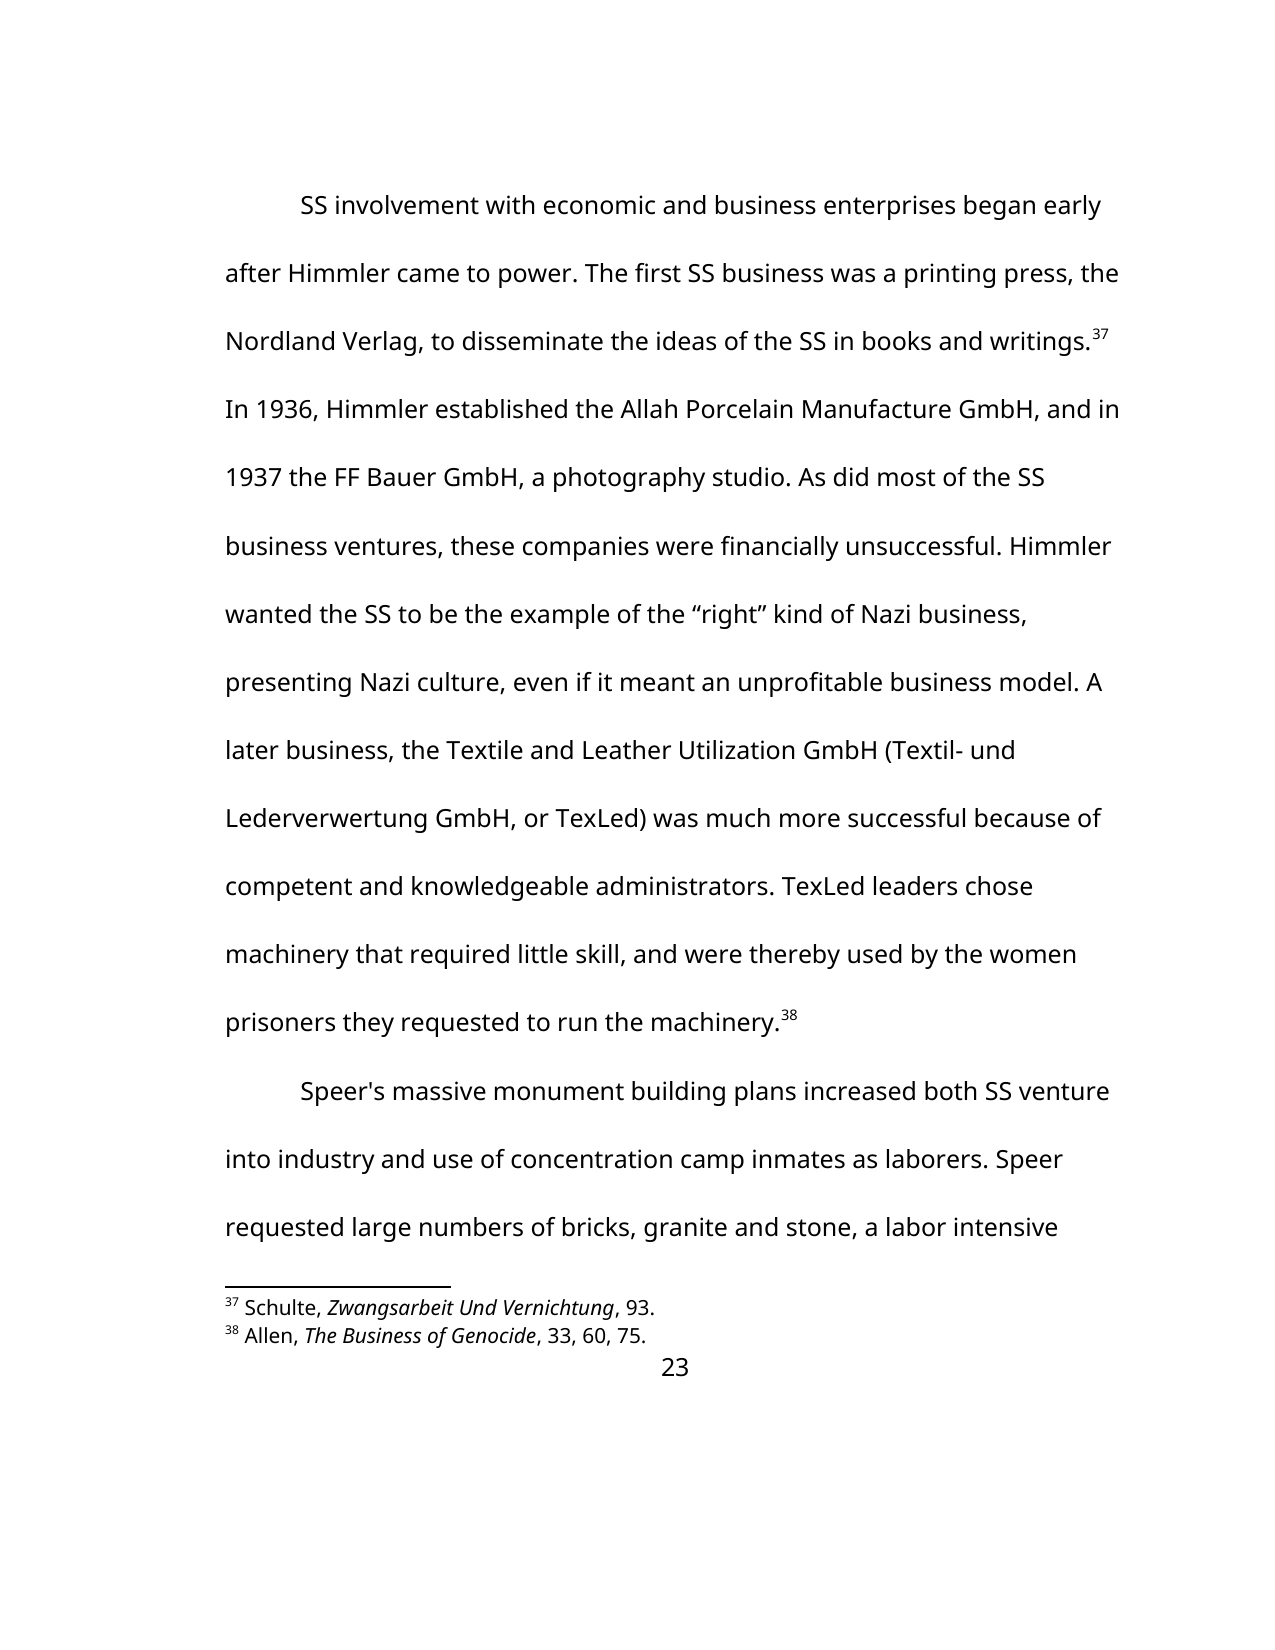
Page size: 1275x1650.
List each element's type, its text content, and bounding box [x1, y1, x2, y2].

text Schulte, Zwangsarbeit Und Vernichtung, 93. [225, 1293, 1125, 1322]
text Speer's massive monument building plans increased both SS venture into industry and use of concentration camp inmates as laborers. Speer requested large numbers of bricks, granite and stone, a labor intensive [225, 1073, 1125, 1243]
text SS involvement with economic and business enterprises began early after Himmler came to power. The first SS business was a printing press, the Nordland Verlag, to disseminate the ideas of the SS in books and writings. In 1936, Himmler established the Allah Porcelain Manufacture GmbH, and in 1937 the FF Bauer GmbH, a photography studio. As did most of the SS business ventures, these companies were financially unsuccessful. Himmler wanted the SS to be the example of the “right” kind of Nazi business, presenting Nazi culture, even if it meant an unprofitable business model. A later business, the Textile and Leather Utilization GmbH (Textil- und Lederverwertung GmbH, or TexLed) was much more successful because of competent and knowledgeable administrators. TexLed leaders chose machinery that required little skill, and were thereby used by the women prisoners they requested to run the machinery. [225, 187, 1125, 1039]
text Allen, The Business of Genocide, 33, 60, 75. [225, 1322, 1125, 1350]
